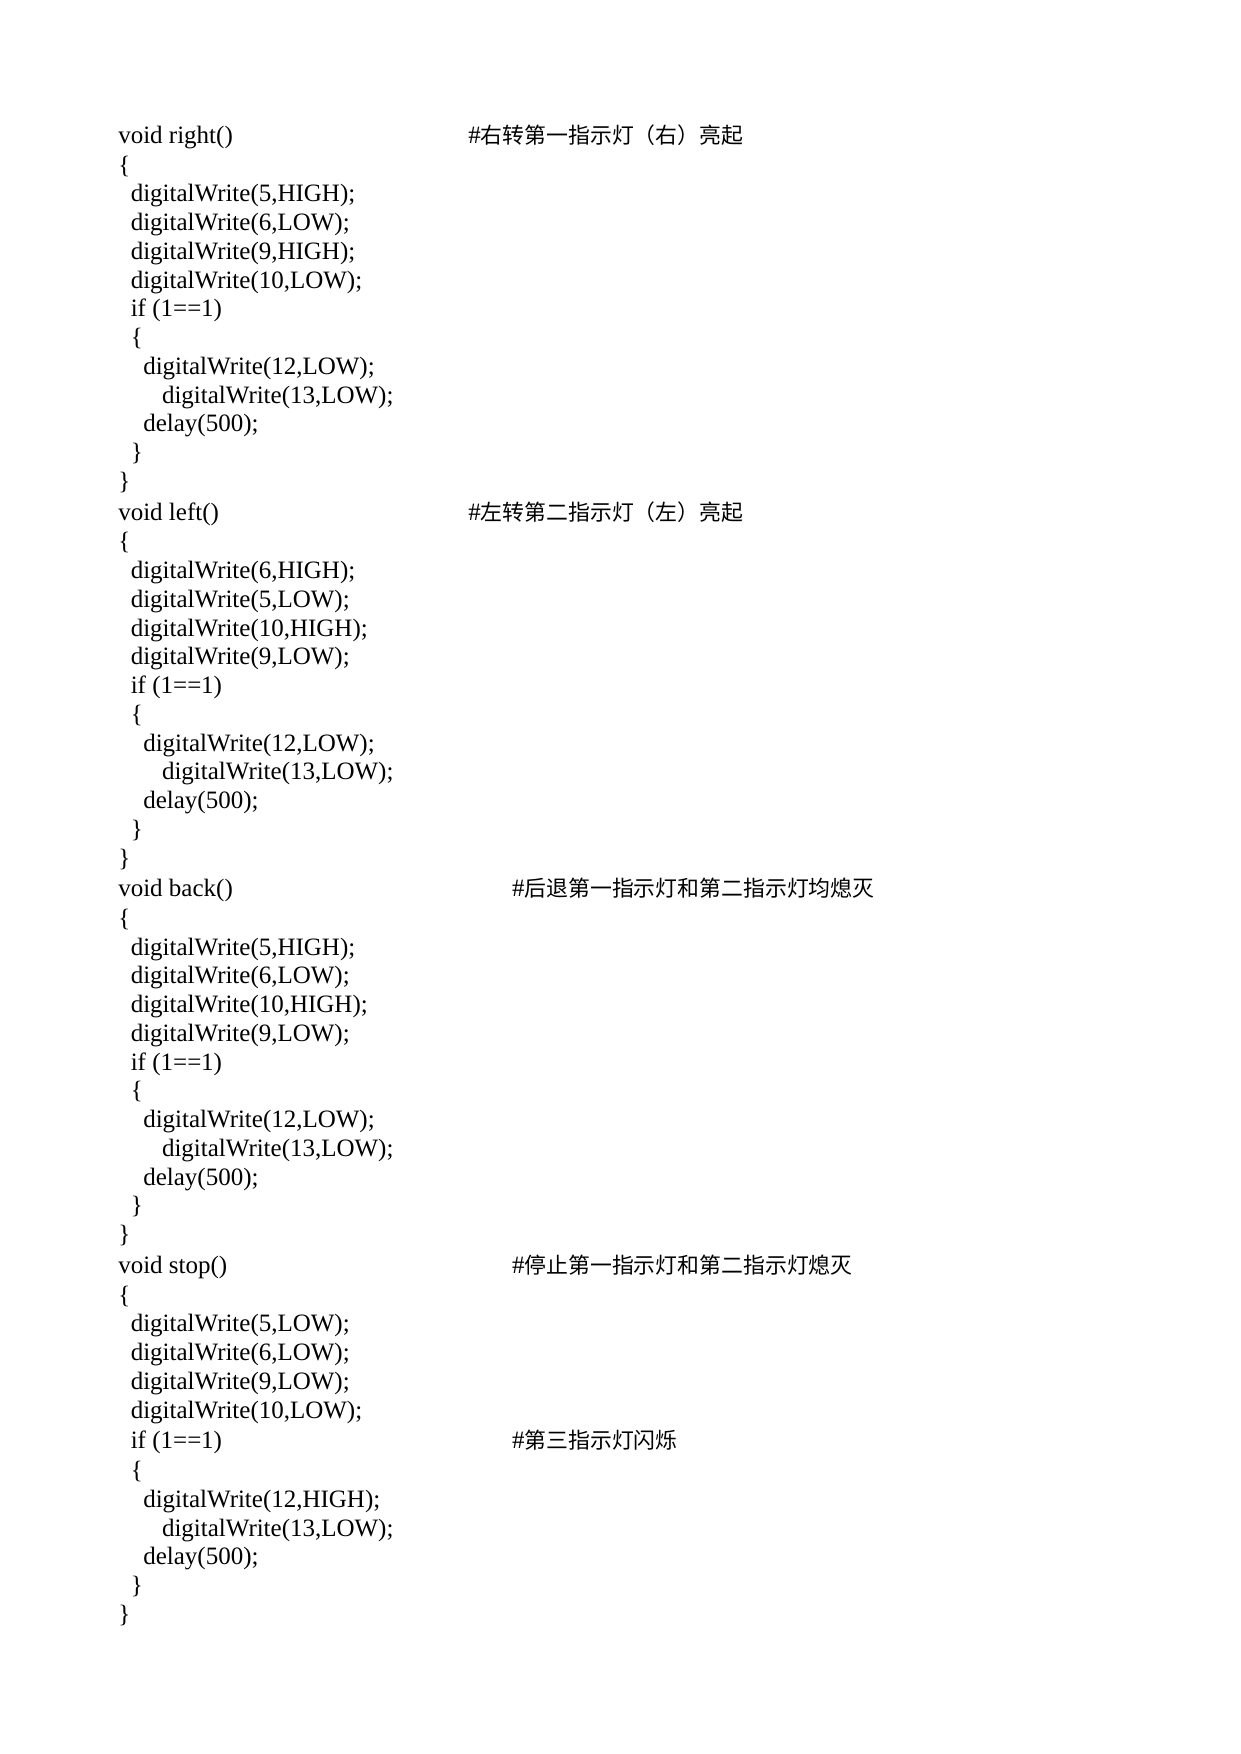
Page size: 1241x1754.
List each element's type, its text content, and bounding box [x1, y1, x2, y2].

text digitalWrite(10,LOW); [118, 1395, 1122, 1423]
text } [118, 843, 1122, 871]
text } [118, 1219, 1122, 1248]
text digitalWrite(10,HIGH); [118, 989, 1122, 1018]
text if (1==1) [118, 1047, 1122, 1076]
text { [118, 1280, 1122, 1308]
text digitalWrite(5,LOW); [118, 1308, 1122, 1337]
text digitalWrite(13,LOW); [118, 756, 1122, 785]
text digitalWrite(12,LOW); [118, 728, 1122, 756]
text void left() #左转第二指示灯（左）亮起 [118, 495, 1122, 526]
text digitalWrite(13,LOW); [118, 380, 1122, 408]
text digitalWrite(12,LOW); [118, 1104, 1122, 1133]
text digitalWrite(5,LOW); [118, 584, 1122, 613]
text digitalWrite(9,LOW); [118, 641, 1122, 670]
text digitalWrite(6,LOW); [118, 961, 1122, 989]
text digitalWrite(10,HIGH); [118, 613, 1122, 641]
text { [118, 699, 1122, 728]
text } [118, 1599, 1122, 1628]
text void back() #后退第一指示灯和第二指示灯均熄灭 [118, 871, 1122, 903]
text digitalWrite(10,LOW); [118, 265, 1122, 293]
text { [118, 322, 1122, 351]
text } [118, 1570, 1122, 1599]
text { [118, 1076, 1122, 1104]
text } [118, 814, 1122, 843]
text digitalWrite(9,LOW); [118, 1366, 1122, 1395]
text { [118, 903, 1122, 932]
text delay(500); [118, 1162, 1122, 1191]
text } [118, 1191, 1122, 1219]
text digitalWrite(9,HIGH); [118, 236, 1122, 265]
text digitalWrite(6,LOW); [118, 1337, 1122, 1366]
text { [118, 526, 1122, 555]
text } [118, 437, 1122, 466]
text void right() #右转第一指示灯（右）亮起 [118, 118, 1122, 150]
text digitalWrite(9,LOW); [118, 1018, 1122, 1047]
text digitalWrite(13,LOW); [118, 1133, 1122, 1162]
text digitalWrite(12,HIGH); [118, 1484, 1122, 1513]
text if (1==1) [118, 293, 1122, 322]
text if (1==1) #第三指示灯闪烁 [118, 1423, 1122, 1455]
text { [118, 1455, 1122, 1484]
text digitalWrite(12,LOW); [118, 351, 1122, 380]
text delay(500); [118, 785, 1122, 814]
text if (1==1) [118, 670, 1122, 699]
text void stop() #停止第一指示灯和第二指示灯熄灭 [118, 1248, 1122, 1280]
text delay(500); [118, 408, 1122, 437]
text digitalWrite(6,HIGH); [118, 555, 1122, 584]
text digitalWrite(13,LOW); [118, 1513, 1122, 1541]
text } [118, 466, 1122, 495]
text { [118, 150, 1122, 178]
text delay(500); [118, 1541, 1122, 1570]
text digitalWrite(5,HIGH); [118, 178, 1122, 207]
text digitalWrite(5,HIGH); [118, 932, 1122, 961]
text digitalWrite(6,LOW); [118, 207, 1122, 236]
